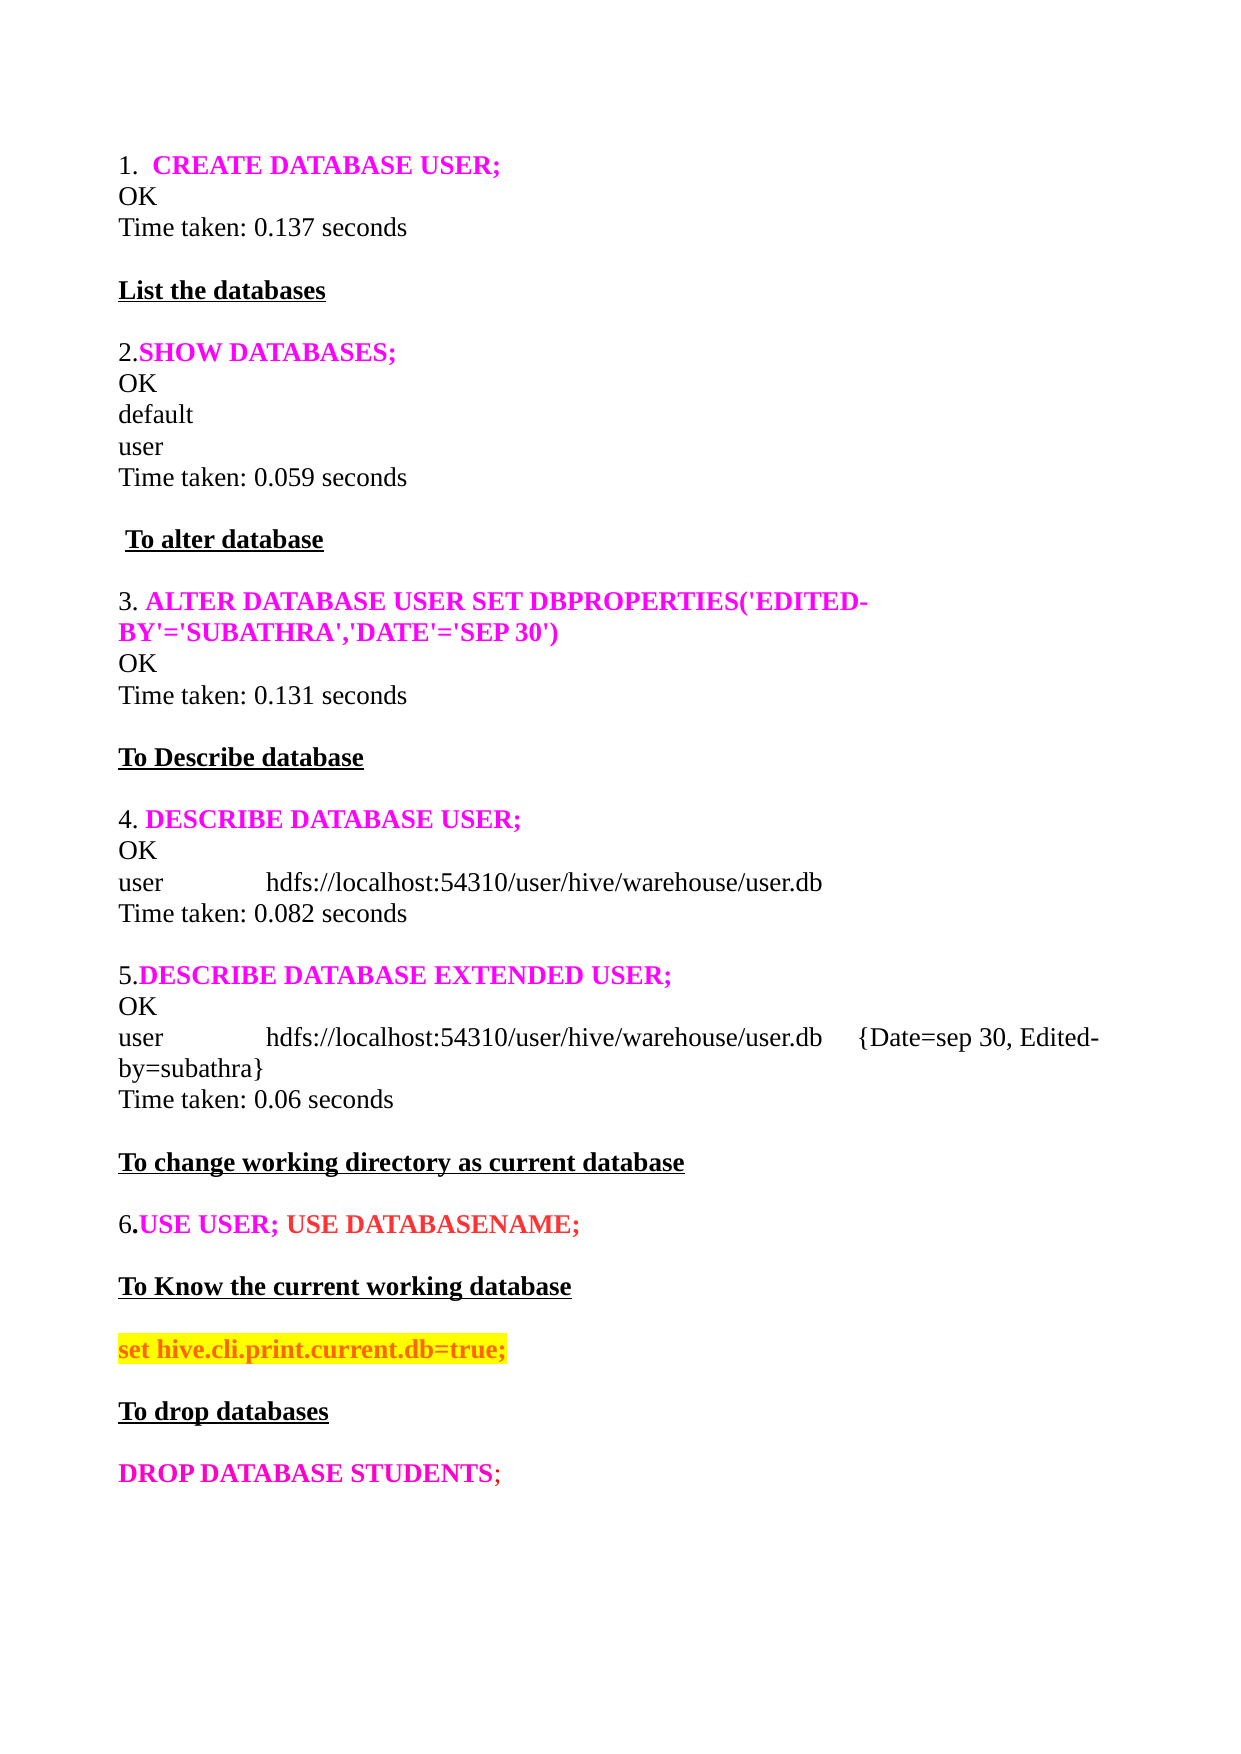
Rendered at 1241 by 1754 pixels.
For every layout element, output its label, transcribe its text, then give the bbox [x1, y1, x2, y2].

text 2.SHOW DATABASES; [118, 336, 1122, 367]
text default [118, 398, 1122, 429]
text To change working directory as current database [118, 1146, 1122, 1177]
text 3. ALTER DATABASE USER SET DBPROPERTIES('EDITED-BY'='SUBATHRA','DATE'='SEP 30') [118, 585, 1122, 648]
text Time taken: 0.06 seconds [118, 1084, 1122, 1115]
text List the databases [118, 274, 1122, 305]
text user [118, 429, 1122, 461]
text OK [118, 834, 1122, 866]
text user hdfs://localhost:54310/user/hive/warehouse/user.db [118, 866, 1122, 897]
text set hive.cli.print.current.db=true; [118, 1333, 1122, 1364]
text Time taken: 0.137 seconds [118, 212, 1122, 243]
text 5.DESCRIBE DATABASE EXTENDED USER; [118, 959, 1122, 990]
text 1. CREATE DATABASE USER; [118, 149, 1122, 180]
text Time taken: 0.131 seconds [118, 679, 1122, 710]
text Time taken: 0.059 seconds [118, 461, 1122, 492]
text 6.USE USER; USE DATABASENAME; [118, 1208, 1122, 1239]
text To alter database [118, 523, 1122, 554]
text To Describe database [118, 741, 1122, 772]
text OK [118, 367, 1122, 398]
text Time taken: 0.082 seconds [118, 897, 1122, 928]
text 4. DESCRIBE DATABASE USER; [118, 803, 1122, 834]
text user hdfs://localhost:54310/user/hive/warehouse/user.db {Date=sep 30, Edited-by=subathra} [118, 1021, 1122, 1084]
text To drop databases [118, 1395, 1122, 1426]
text OK [118, 990, 1122, 1021]
text DROP DATABASE STUDENTS; [118, 1457, 1122, 1488]
text OK [118, 180, 1122, 212]
text OK [118, 648, 1122, 679]
text To Know the current working database [118, 1271, 1122, 1302]
